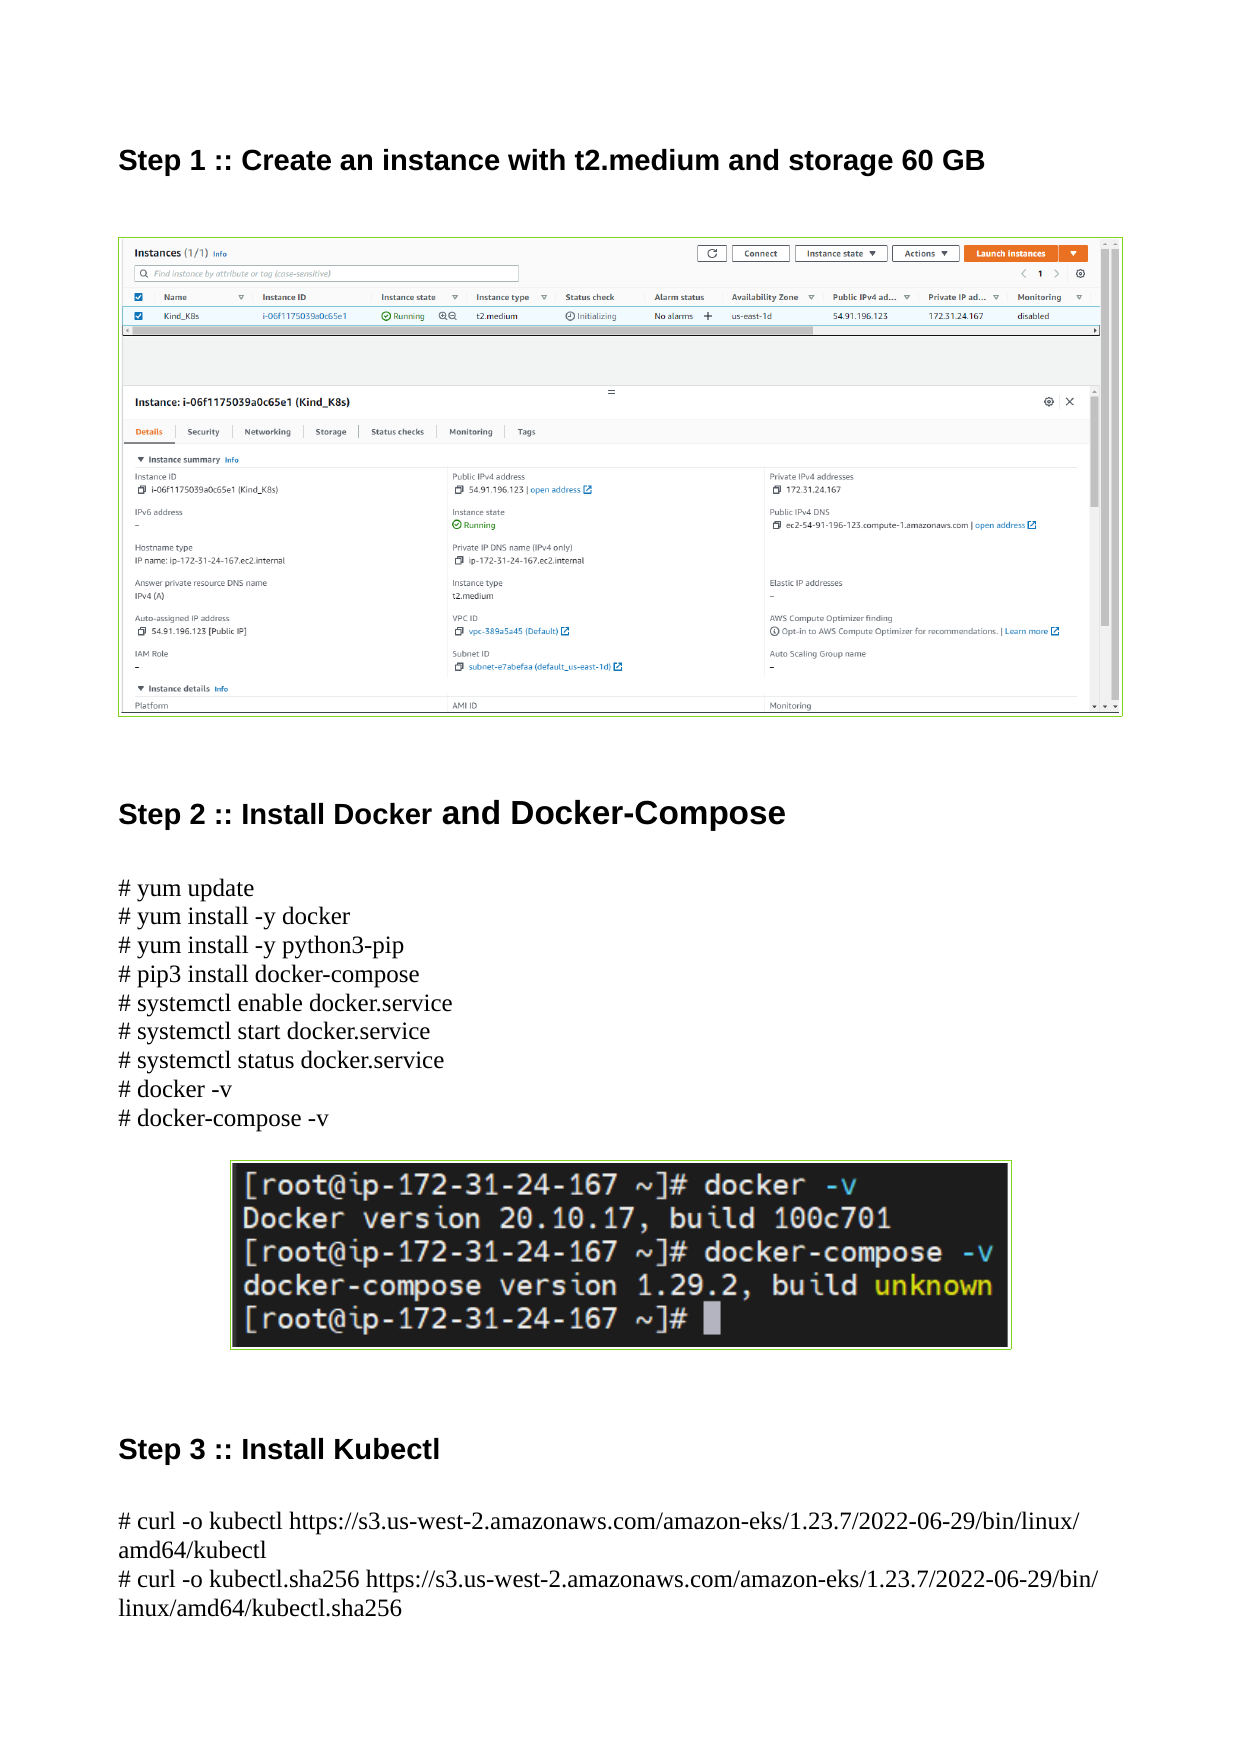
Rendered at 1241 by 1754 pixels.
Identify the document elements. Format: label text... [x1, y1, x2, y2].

text # systemctl enable docker.service [118, 988, 1122, 1016]
text # docker-compose -v [118, 1103, 1122, 1131]
subtitle Step 1 :: Create an instance with t2.medium and storage 60 GB [118, 143, 1122, 177]
text # yum update [118, 873, 1122, 901]
text # yum install -y python3-pip [118, 930, 1122, 959]
picture [121, 239, 1119, 713]
text # systemctl start docker.service [118, 1016, 1122, 1045]
text # pip3 install docker-compose [118, 959, 1122, 988]
text # curl -o kubectl https://s3.us-west-2.amazonaws.com/amazon-eks/1.23.7/2022-06-29/bin/linux/amd64/kubectl [118, 1506, 1122, 1564]
text # systemctl status docker.service [118, 1045, 1122, 1074]
subtitle Step 3 :: Install Kubectl [118, 1432, 1122, 1465]
subtitle Step 2 :: Install Docker and Docker-Compose [118, 793, 1122, 831]
text # yum install -y docker [118, 901, 1122, 930]
text # curl -o kubectl.sha256 https://s3.us-west-2.amazonaws.com/amazon-eks/1.23.7/2022-06-29/bin/linux/amd64/kubectl.sha256 [118, 1564, 1122, 1621]
text # docker -v [118, 1074, 1122, 1103]
picture [232, 1163, 1008, 1347]
